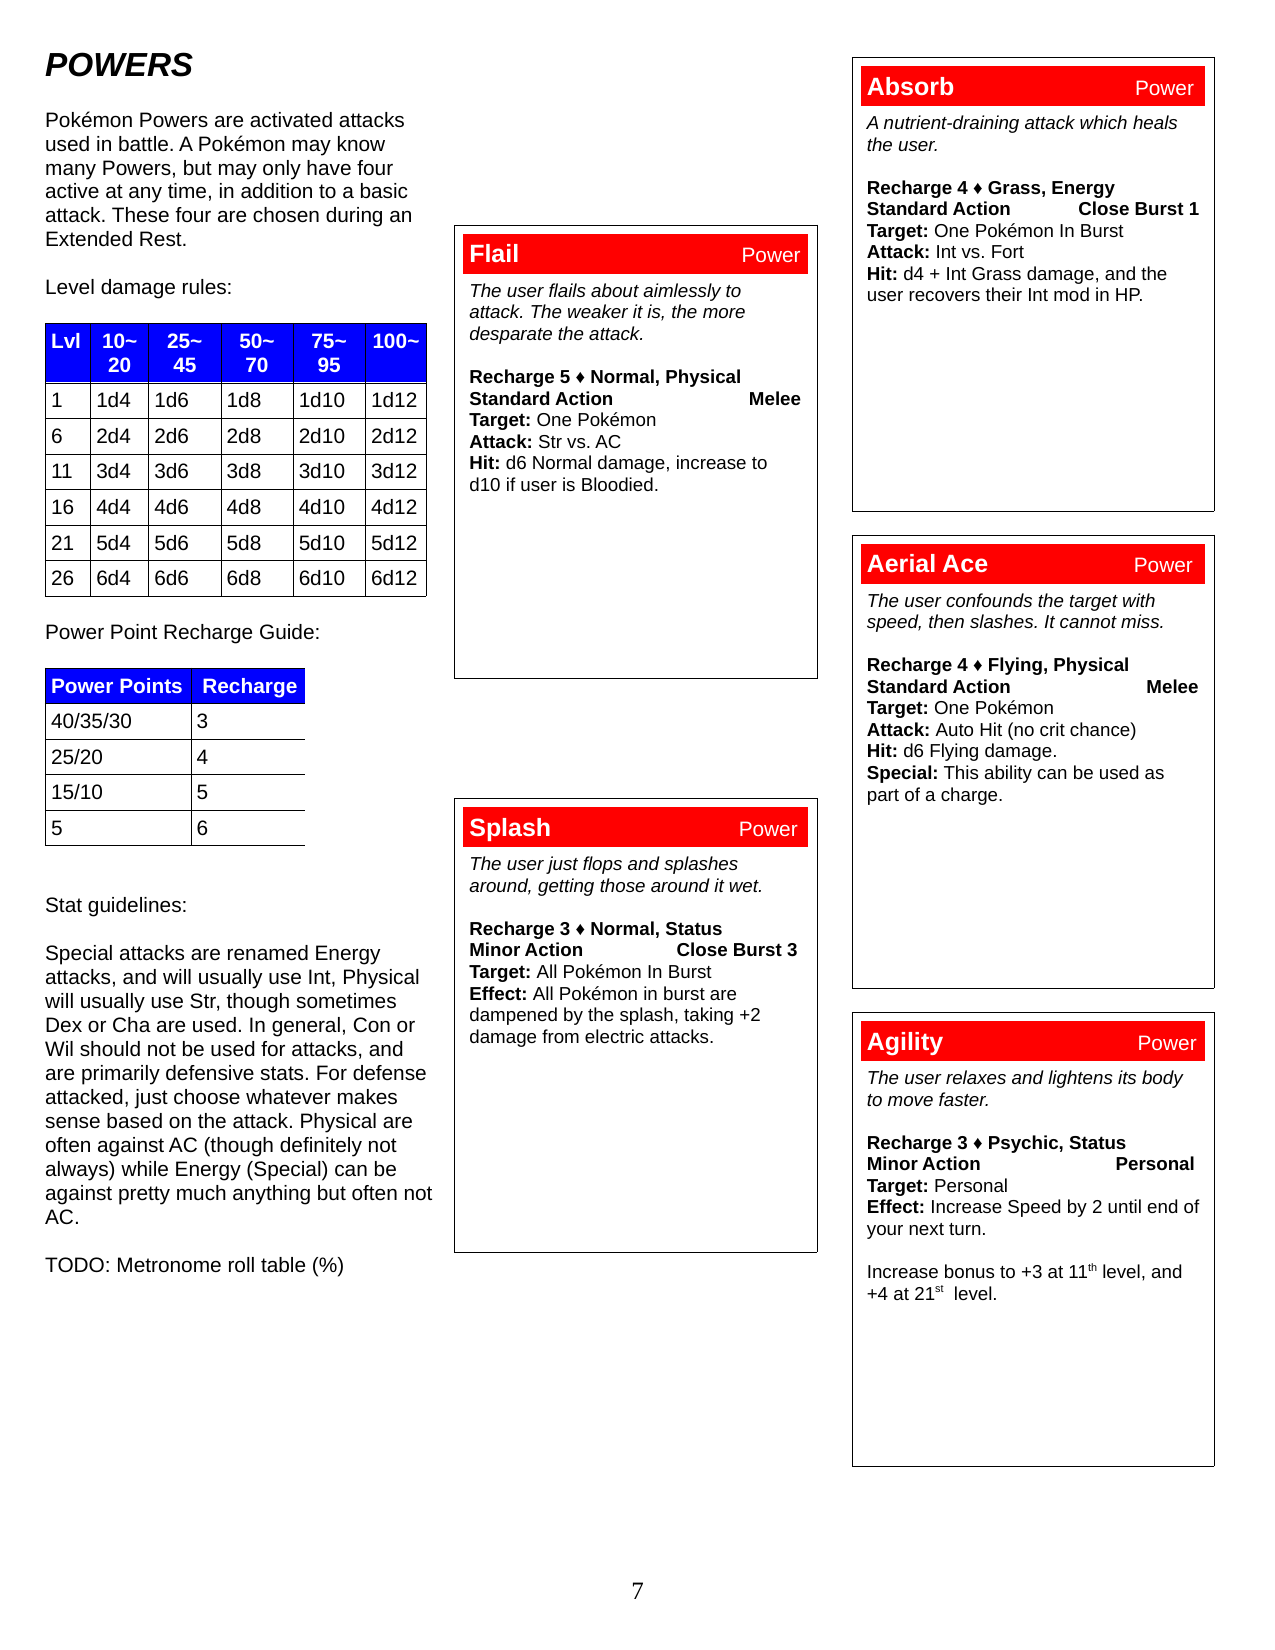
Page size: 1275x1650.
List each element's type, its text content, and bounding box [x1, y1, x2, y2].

table_header 50~ 70 [222, 324, 293, 382]
table_cell 3d4 [91, 455, 148, 489]
table_cell 4d4 [91, 490, 148, 524]
table_cell 1d10 [294, 384, 365, 418]
table_cell 3 [192, 704, 305, 739]
table_cell The user relaxes and lightens its body to move faster. Recharge 3 ♦ Psychic, Status Minor Action Personal Target: Personal Effect: Increase Speed by 2 until end of your next turn. Increase bonus to +3 at 11th level, and +4 at 21st level. [861, 1061, 1205, 1310]
table_cell 4d6 [149, 490, 221, 524]
table_cell 26 [46, 561, 90, 596]
table_cell 25/20 [46, 740, 191, 774]
table_cell 3d8 [222, 455, 293, 489]
table_header Power Points [46, 669, 191, 703]
table_header 75~ 95 [294, 324, 365, 382]
table_cell 5d4 [91, 526, 148, 560]
table_cell 3d6 [149, 455, 221, 489]
table_cell 21 [46, 526, 90, 560]
table_cell A nutrient-draining attack which heals the user. Recharge 4 ♦ Grass, Energy Standard Action Close Burst 1 Target: One Pokémon In Burst Attack: Int vs. Fort Hit: d4 + Int Grass damage, and the user recovers their Int mod in HP. [861, 106, 1205, 312]
table_cell 1d4 [91, 384, 148, 418]
table_header Flail Power [463, 234, 808, 274]
table_cell 4d10 [294, 490, 365, 524]
table_cell 2d10 [294, 419, 365, 453]
text TODO: Metronome roll table (%) [45, 1253, 435, 1277]
table_cell 11 [46, 455, 90, 489]
table_cell 16 [46, 490, 90, 524]
table_header Splash Power [463, 807, 808, 847]
table_cell 40/35/30 [46, 704, 191, 739]
table_cell 3d10 [294, 455, 365, 489]
table_cell 5d10 [294, 526, 365, 560]
text Level damage rules: [45, 275, 435, 299]
table_header Aerial Ace Power [861, 544, 1205, 584]
text Power Point Recharge Guide: [45, 620, 435, 644]
table_cell 5 [192, 775, 305, 810]
table_cell 3d12 [366, 455, 426, 489]
table_cell 6 [46, 419, 90, 453]
table_cell 5 [46, 811, 191, 845]
table_cell The user just flops and splashes around, getting those around it wet. Recharge 3 ♦ Normal, Status Minor Action Close Burst 3 Target: All Pokémon In Burst Effect: All Pokémon in burst are dampened by the splash, taking +2 damage from electric attacks. [463, 847, 808, 1053]
table_cell 2d6 [149, 419, 221, 453]
table_cell The user flails about aimlessly to attack. The weaker it is, the more desparate the attack. Recharge 5 ♦ Normal, Physical Standard Action Melee Target: One Pokémon Attack: Str vs. AC Hit: d6 Normal damage, increase to d10 if user is Bloodied. [463, 274, 808, 501]
text Pokémon Powers are activated attacks used in battle. A Pokémon may know many Powers, but may only have four active at any time, in addition to a basic attack. These four are chosen during an Extended Rest. [45, 107, 435, 251]
table_header Recharge [192, 669, 305, 703]
table_cell 6 [192, 811, 305, 845]
table_cell 5d12 [366, 526, 426, 560]
table_header Lvl [46, 324, 90, 382]
table_header Agility Power [861, 1021, 1205, 1061]
table_cell 5d6 [149, 526, 221, 560]
table_cell 15/10 [46, 775, 191, 810]
table_cell 1d6 [149, 384, 221, 418]
table_cell 2d12 [366, 419, 426, 453]
table_cell 6d4 [91, 561, 148, 596]
table_cell 6d12 [366, 561, 426, 596]
table_cell 1d12 [366, 384, 426, 418]
table_cell 6d8 [222, 561, 293, 596]
table_header 10~ 20 [91, 324, 148, 382]
table_cell The user confounds the target with speed, then slashes. It cannot miss. Recharge 4 ♦ Flying, Physical Standard Action Melee Target: One Pokémon Attack: Auto Hit (no crit chance) Hit: d6 Flying damage. Special: This ability can be used as part of a charge. [861, 584, 1205, 811]
text Special attacks are renamed Energy attacks, and will usually use Int, Physical will usually use Str, though sometimes Dex or Cha are used. In general, Con or Wil should not be used for attacks, and are primarily defensive stats. For defense attacked, just choose whatever makes sense based on the attack. Physical are often against AC (though definitely not always) while Energy (Special) can be against pretty much anything but often not AC. [45, 941, 435, 1229]
subtitle POWERS [45, 45, 435, 83]
table_cell 1 [46, 384, 90, 418]
table_header 25~ 45 [149, 324, 221, 382]
table_header 100~ [366, 324, 426, 382]
table_cell 2d8 [222, 419, 293, 453]
table_cell 6d6 [149, 561, 221, 596]
table_cell 4d12 [366, 490, 426, 524]
table_cell 2d4 [91, 419, 148, 453]
table_header Absorb Power [861, 66, 1205, 106]
table_cell 5d8 [222, 526, 293, 560]
text Stat guidelines: [45, 893, 435, 917]
table_cell 4d8 [222, 490, 293, 524]
table_cell 6d10 [294, 561, 365, 596]
table_cell 4 [192, 740, 305, 774]
table_cell 1d8 [222, 384, 293, 418]
